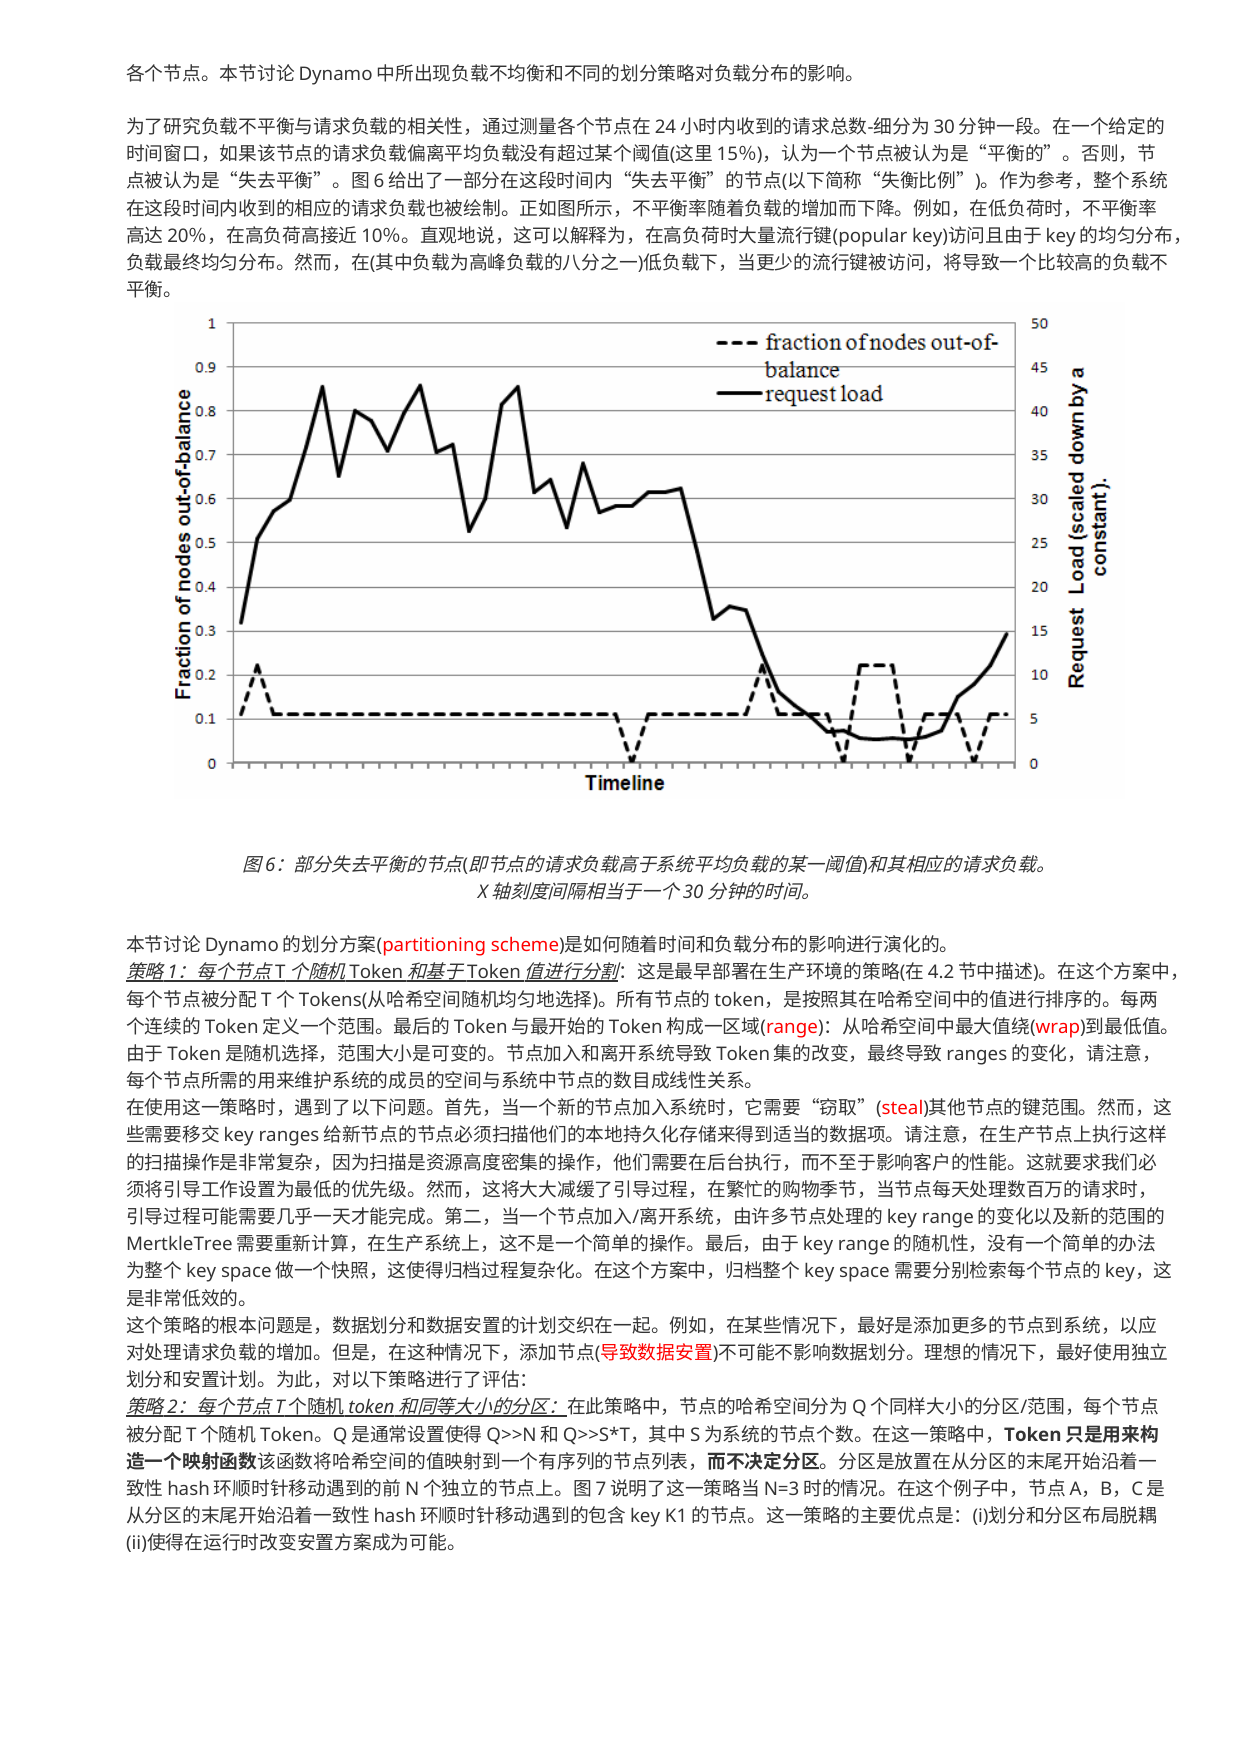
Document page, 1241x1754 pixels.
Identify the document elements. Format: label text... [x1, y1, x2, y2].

text 策略2：每个节点T个随机token和同等大小的分区：在此策略中，节点的哈希空间分为Q个同样大小的分区/范围，每个节点被分配T个随机Token。Q是通常设置使得Q>>N和Q>>S*T，其中S为系统的节点个数。在这一策略中，Token只是用来构造一个映射函数该函数将哈希空间的值映射到一个有序列的节点列表，而不决定分区。分区是放置在从分区的末尾开始沿着一致性hash环顺时针移动遇到的前N个独立的节点上。图7说明了这一策略当N=3时的情况。在这个例子中，节点A，B，C是从分区的末尾开始沿着一致性hash环顺时针移动遇到的包含key K1的节点。这一策略的主要优点是：(i)划分和分区布局脱耦 (ii)使得在运行时改变安置方案成为可能。 [126, 1392, 1173, 1555]
text 策略1：每个节点T个随机Token和基于Token值进行分割：这是最早部署在生产环境的策略(在4.2节中描述)。在这个方案中，每个节点被分配T 个Tokens(从哈希空间随机均匀地选择)。所有节点的token，是按照其在哈希空间中的值进行排序的。每两个连续的Token定义一个范围。最后的Token与最开始的Token构成一区域(range)：从哈希空间中最大值绕(wrap)到最低值。由于Token是随机选择，范围大小是可变的。节点加入和离开系统导致Token集的改变，最终导致ranges的变化，请注意，每个节点所需的用来维护系统的成员的空间与系统中节点的数目成线性关系。 [126, 957, 1173, 1093]
text 在使用这一策略时，遇到了以下问题。首先，当一个新的节点加入系统时，它需要“窃取”(steal)其他节点的键范围。然而，这些需要移交key ranges给新节点的节点必须扫描他们的本地持久化存储来得到适当的数据项。请注意，在生产节点上执行这样的扫描操作是非常复杂，因为扫描是资源高度密集的操作，他们需要在后台执行，而不至于影响客户的性能。这就要求我们必须将引导工作设置为最低的优先级。然而，这将大大减缓了引导过程，在繁忙的购物季节，当节点每天处理数百万的请求时，引导过程可能需要几乎一天才能完成。第二，当一个节点加入/离开系统，由许多节点处理的key range的变化以及新的范围的MertkleTree需要重新计算，在生产系统上，这不是一个简单的操作。最后，由于key range的随机性，没有一个简单的办法为整个key space做一个快照，这使得归档过程复杂化。在这个方案中，归档整个key space 需要分别检索每个节点的key，这是非常低效的。 [126, 1093, 1173, 1310]
picture [174, 302, 1125, 799]
text 这个策略的根本问题是，数据划分和数据安置的计划交织在一起。例如，在某些情况下，最好是添加更多的节点到系统，以应对处理请求负载的增加。但是，在这种情况下，添加节点(导致数据安置)不可能不影响数据划分。理想的情况下，最好使用独立划分和安置计划。为此，对以下策略进行了评估： [126, 1310, 1173, 1392]
text X轴刻度间隔相当于一个30分钟的时间。 [126, 877, 1173, 904]
text 为了研究负载不平衡与请求负载的相关性，通过测量各个节点在24小时内收到的请求总数-细分为30分钟一段。在一个给定的时间窗口，如果该节点的请求负载偏离平均负载没有超过某个阈值(这里15％)，认为一个节点被认为是“平衡的”。否则，节点被认为是“失去平衡”。图6给出了一部分在这段时间内“失去平衡”的节点(以下简称“失衡比例”)。作为参考，整个系统在这段时间内收到的相应的请求负载也被绘制。正如图所示，不平衡率随着负载的增加而下降。例如，在低负荷时，不平衡率高达20％，在高负荷高接近10％。直观地说，这可以解释为，在高负荷时大量流行键(popular key)访问且由于key的均匀分布，负载最终均匀分布。然而，在(其中负载为高峰负载的八分之一)低负载下，当更少的流行键被访问，将导致一个比较高的负载不平衡。 [126, 112, 1173, 302]
text 本节讨论Dynamo的划分方案(partitioning scheme)是如何随着时间和负载分布的影响进行演化的。 [126, 930, 1173, 957]
text 图6：部分失去平衡的节点(即节点的请求负载高于系统平均负载的某一阈值)和其相应的请求负载。 [126, 824, 1173, 877]
text 各个节点。本节讨论Dynamo中所出现负载不均衡和不同的划分策略对负载分布的影响。 [126, 59, 1173, 86]
